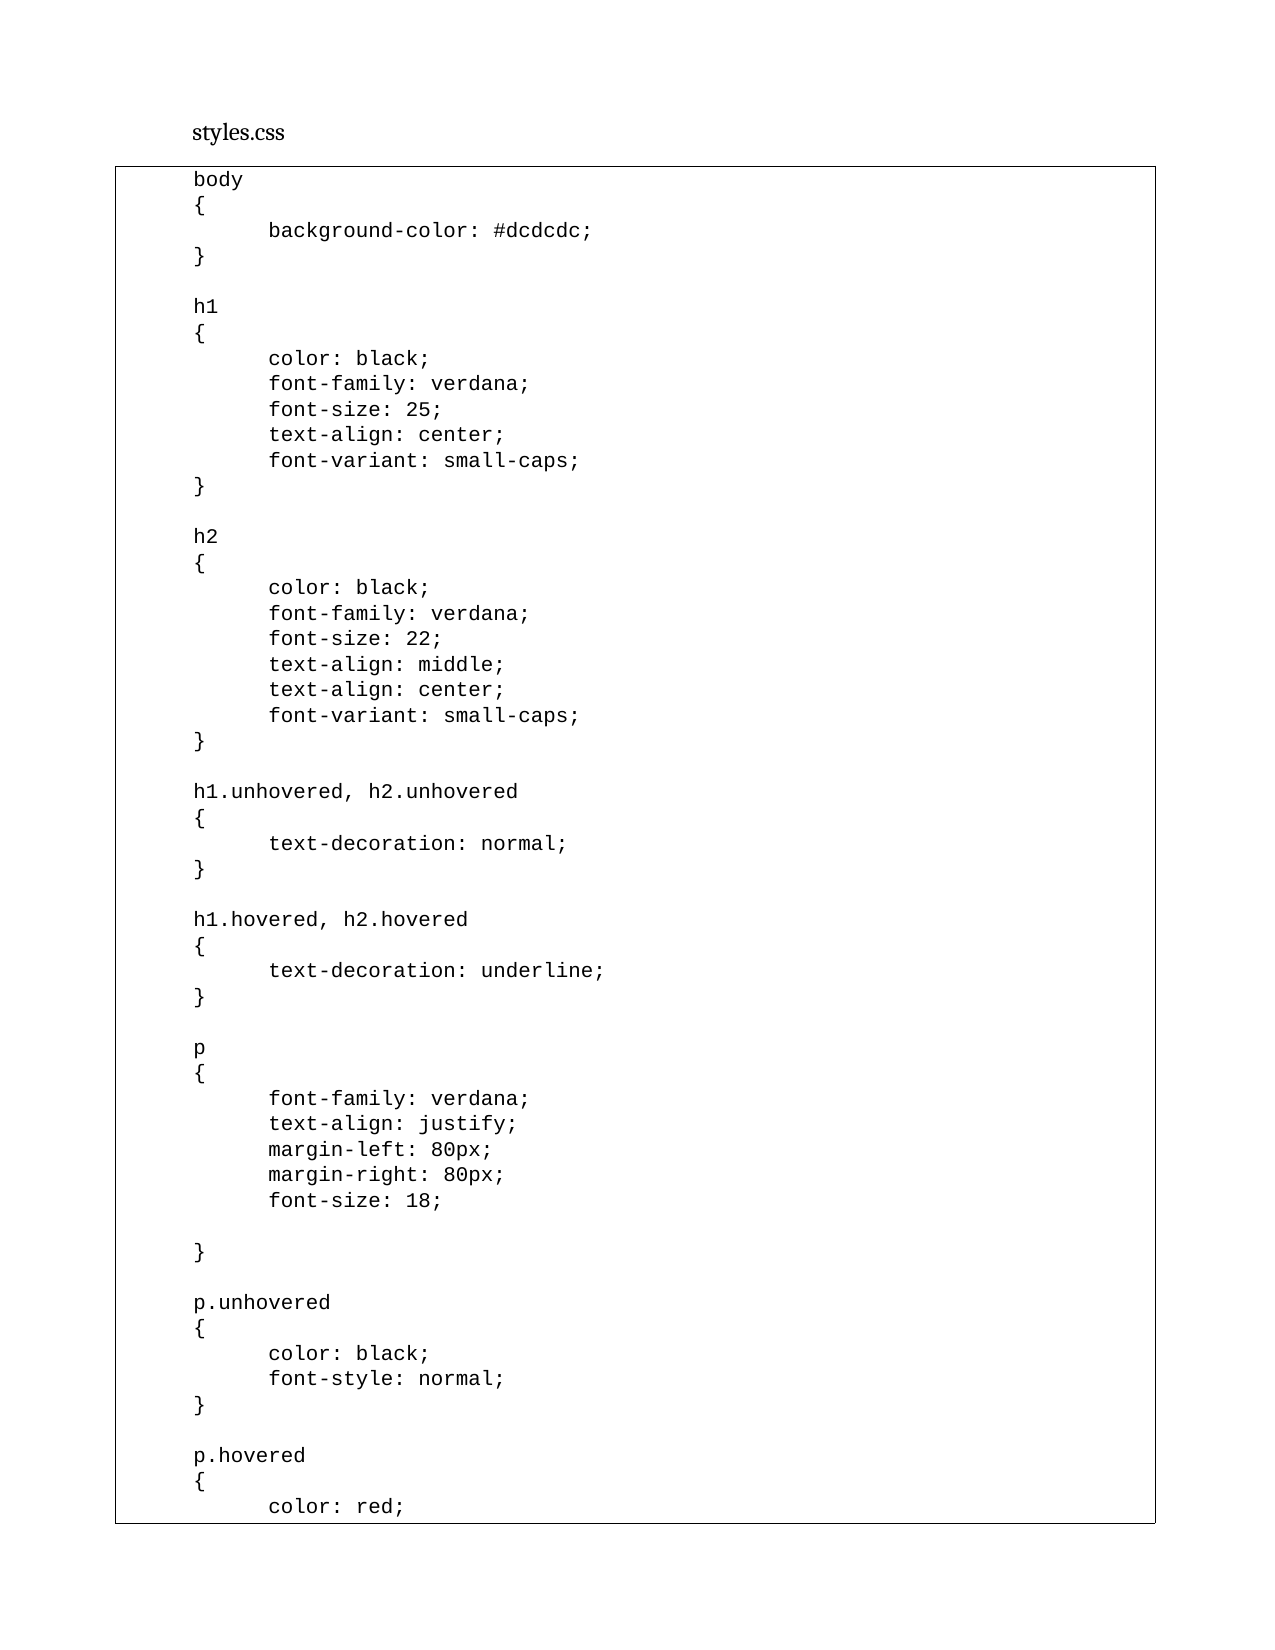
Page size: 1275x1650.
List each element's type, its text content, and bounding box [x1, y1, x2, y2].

text font-family: verdana; [116, 370, 1155, 396]
text } [116, 982, 1155, 1009]
text } [116, 855, 1155, 882]
text h1.hovered, h2.hovered [116, 906, 1155, 931]
text p.hovered [116, 1442, 1155, 1467]
text text-align: justify; [116, 1110, 1155, 1136]
text { [116, 191, 1155, 217]
text color: red; [116, 1493, 1155, 1523]
text h1 [116, 293, 1155, 319]
text margin-right: 80px; [116, 1161, 1155, 1187]
text margin-left: 80px; [116, 1136, 1155, 1161]
text p.unhovered [116, 1289, 1155, 1314]
text font-size: 22; [116, 625, 1155, 651]
text } [116, 727, 1155, 754]
text text-align: center; [116, 676, 1155, 702]
text p [116, 1033, 1155, 1059]
text } [116, 1391, 1155, 1418]
text } [116, 1238, 1155, 1264]
text text-align: center; [116, 421, 1155, 447]
text { [116, 549, 1155, 574]
text font-size: 18; [116, 1187, 1155, 1213]
text { [116, 1059, 1155, 1084]
text text-decoration: underline; [116, 957, 1155, 982]
text font-variant: small-caps; [116, 702, 1155, 727]
text { [116, 1467, 1155, 1493]
text { [116, 931, 1155, 957]
text text-align: middle; [116, 651, 1155, 676]
text font-size: 25; [116, 396, 1155, 421]
text { [116, 319, 1155, 344]
text color: black; [116, 344, 1155, 370]
text font-family: verdana; [116, 1084, 1155, 1110]
text body [116, 167, 1155, 191]
text } [116, 242, 1155, 269]
text text-decoration: normal; [116, 829, 1155, 855]
text h2 [116, 523, 1155, 549]
text styles.css [118, 118, 1152, 147]
text color: black; [116, 574, 1155, 600]
text h1.unhovered, h2.unhovered [116, 778, 1155, 804]
text font-family: verdana; [116, 600, 1155, 625]
text font-variant: small-caps; [116, 447, 1155, 472]
text { [116, 1314, 1155, 1340]
text background-color: #dcdcdc; [116, 217, 1155, 242]
text { [116, 804, 1155, 829]
text font-style: normal; [116, 1365, 1155, 1391]
text color: black; [116, 1340, 1155, 1365]
text } [116, 472, 1155, 499]
